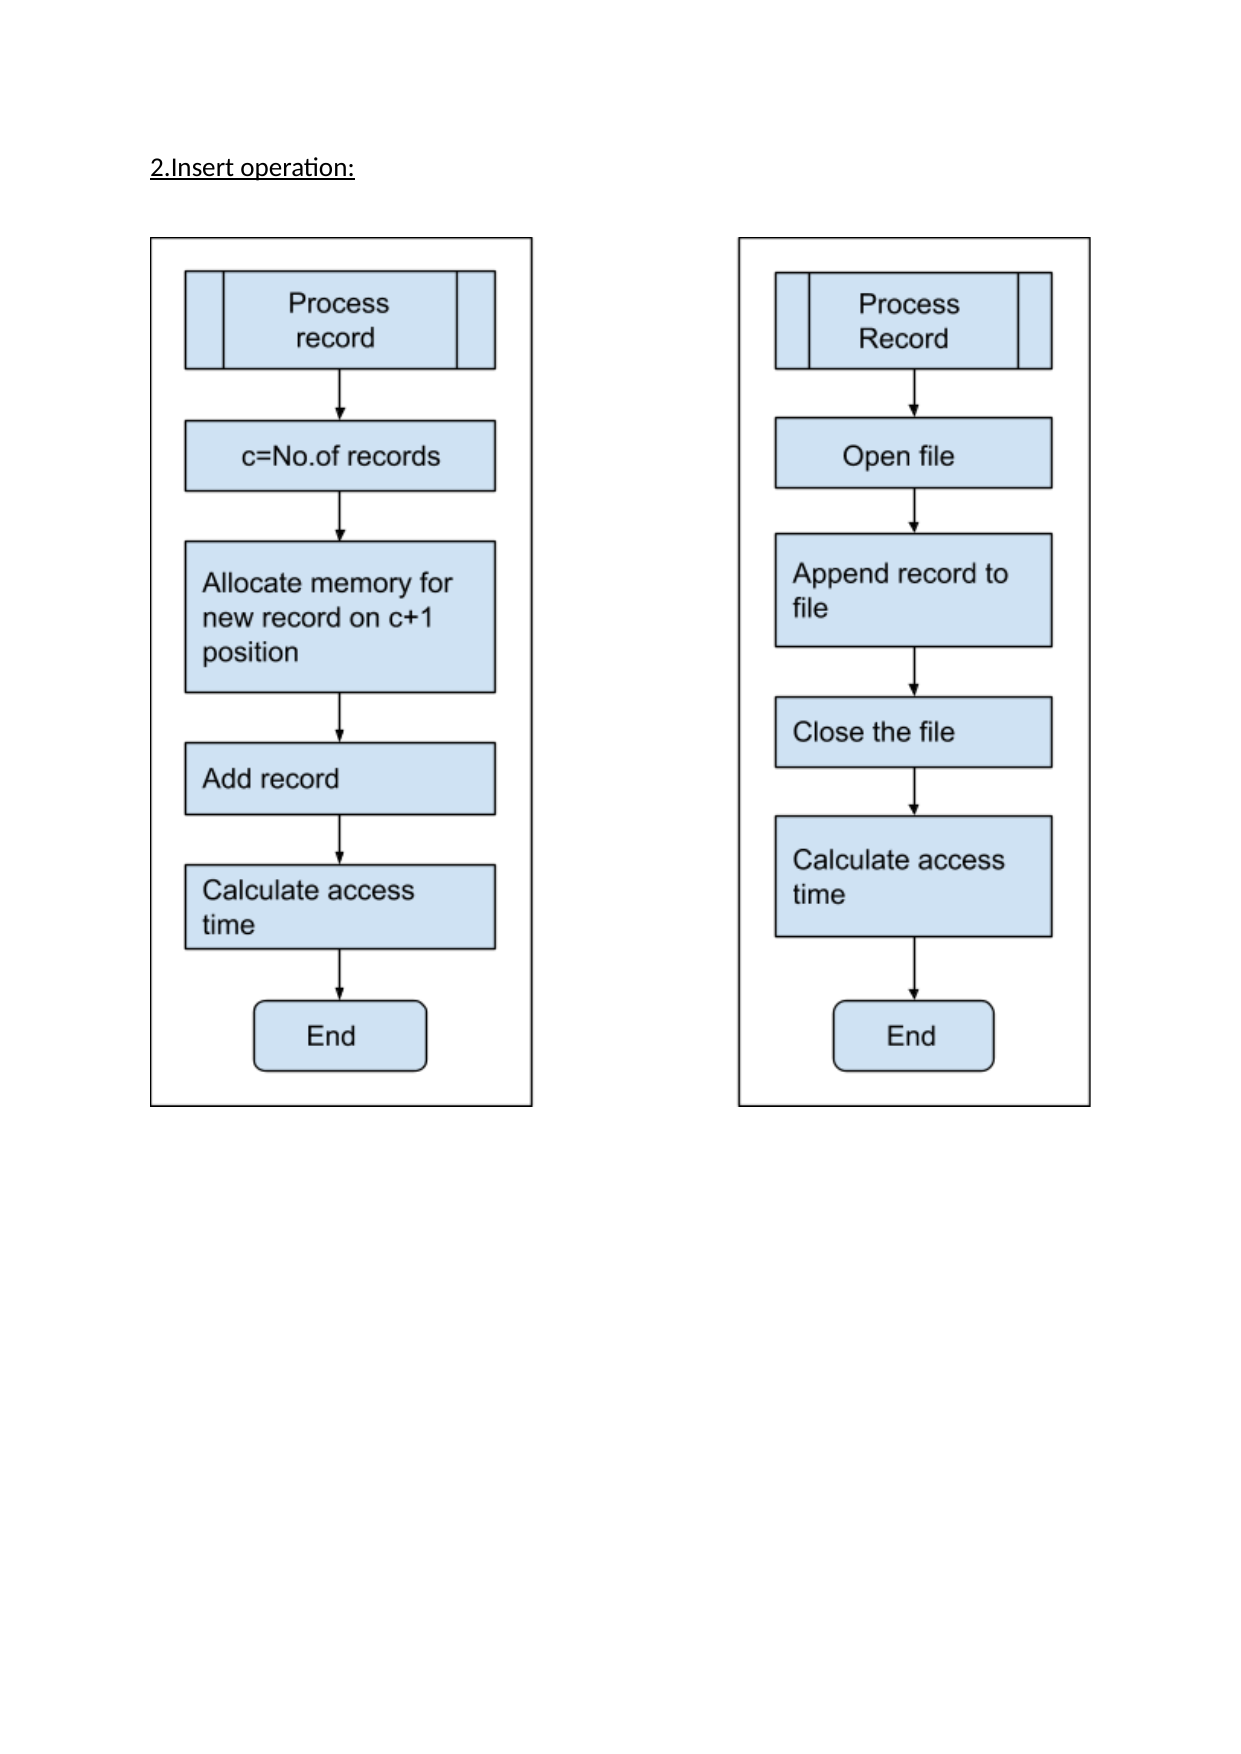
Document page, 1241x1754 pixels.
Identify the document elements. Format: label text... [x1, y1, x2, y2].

text 2.Insert operation: [150, 150, 1090, 183]
